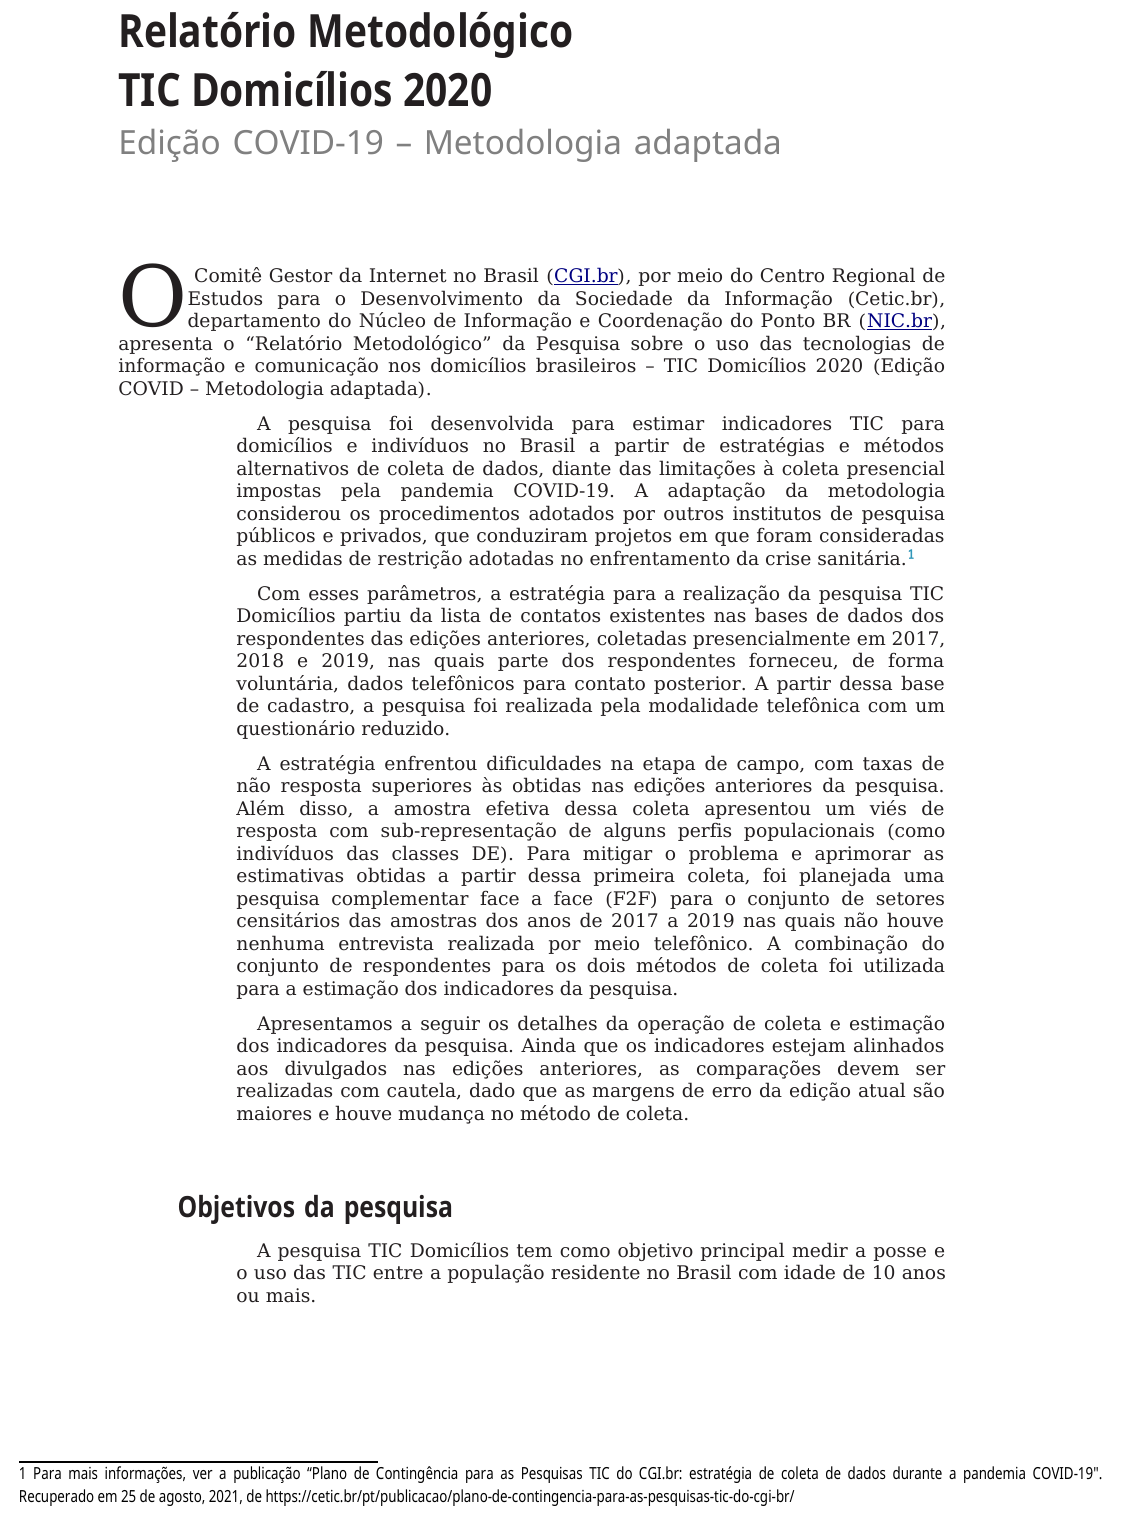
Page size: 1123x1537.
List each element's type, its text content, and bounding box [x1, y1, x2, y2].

text Edição COVID-19 – Metodologia adaptada [118, 118, 946, 164]
title TIC Domicílios 2020 [118, 59, 946, 118]
text A pesquisa foi desenvolvida para estimar indicadores TIC para domicílios e indivíduos no Brasil a partir de estratégias e métodos alternativos de coleta de dados, diante das limitações à coleta presencial impostas pela pandemia COVID-19. A adaptação da metodologia considerou os procedimentos adotados por outros institutos de pesquisa públicos e privados, que conduziram projetos em que foram consideradas as medidas de restrição adotadas no enfrentamento da crise sanitária. [236, 411, 946, 569]
subtitle Objetivos da pesquisa [177, 1186, 946, 1226]
text Para mais informações, ver a publicação “Plano de Contingência para as Pesquisas TIC do CGI.br: estratégia de coleta de dados durante a pandemia COVID-19". Recuperado em 25 de agosto, 2021, de https://cetic.br/pt/publicacao/plano-de-contingencia-para-as-pesquisas-tic-do-cgi-br/ [19, 1462, 1104, 1507]
text Apresentamos a seguir os detalhes da operação de coleta e estimação dos indicadores da pesquisa. Ainda que os indicadores estejam alinhados aos divulgados nas edições anteriores, as comparações devem ser realizadas com cautela, dado que as margens de erro da edição atual são maiores e houve mudança no método de coleta. [236, 1011, 946, 1124]
text O Comitê Gestor da Internet no Brasil (CGI.br), por meio do Centro Regional de Estudos para o Desenvolvimento da Sociedade da Informação (Cetic.br), departamento do Núcleo de Informação e Coordenação do Ponto BR (NIC.br), apresenta o “Relatório Metodológico” da Pesquisa sobre o uso das tecnologias de informação e comunicação nos domicílios brasileiros – TIC Domicílios 2020 (Edição COVID – Metodologia adaptada). [118, 264, 946, 399]
title Relatório Metodológico [118, 0, 946, 59]
text Com esses parâmetros, a estratégia para a realização da pesquisa TIC Domicílios partiu da lista de contatos existentes nas bases de dados dos respondentes das edições anteriores, coletadas presencialmente em 2017, 2018 e 2019, nas quais parte dos respondentes forneceu, de forma voluntária, dados telefônicos para contato posterior. A partir dessa base de cadastro, a pesquisa foi realizada pela modalidade telefônica com um questionário reduzido. [236, 581, 946, 739]
text A estratégia enfrentou dificuldades na etapa de campo, com taxas de não resposta superiores às obtidas nas edições anteriores da pesquisa. Além disso, a amostra efetiva dessa coleta apresentou um viés de resposta com sub-representação de alguns perfis populacionais (como indivíduos das classes DE). Para mitigar o problema e aprimorar as estimativas obtidas a partir dessa primeira coleta, foi planejada uma pesquisa complementar face a face (F2F) para o conjunto de setores censitários das amostras dos anos de 2017 a 2019 nas quais não houve nenhuma entrevista realizada por meio telefônico. A combinação do conjunto de respondentes para os dois métodos de coleta foi utilizada para a estimação dos indicadores da pesquisa. [236, 751, 946, 999]
text A pesquisa TIC Domicílios tem como objetivo principal medir a posse e o uso das TIC entre a população residente no Brasil com idade de 10 anos ou mais. [236, 1239, 946, 1306]
